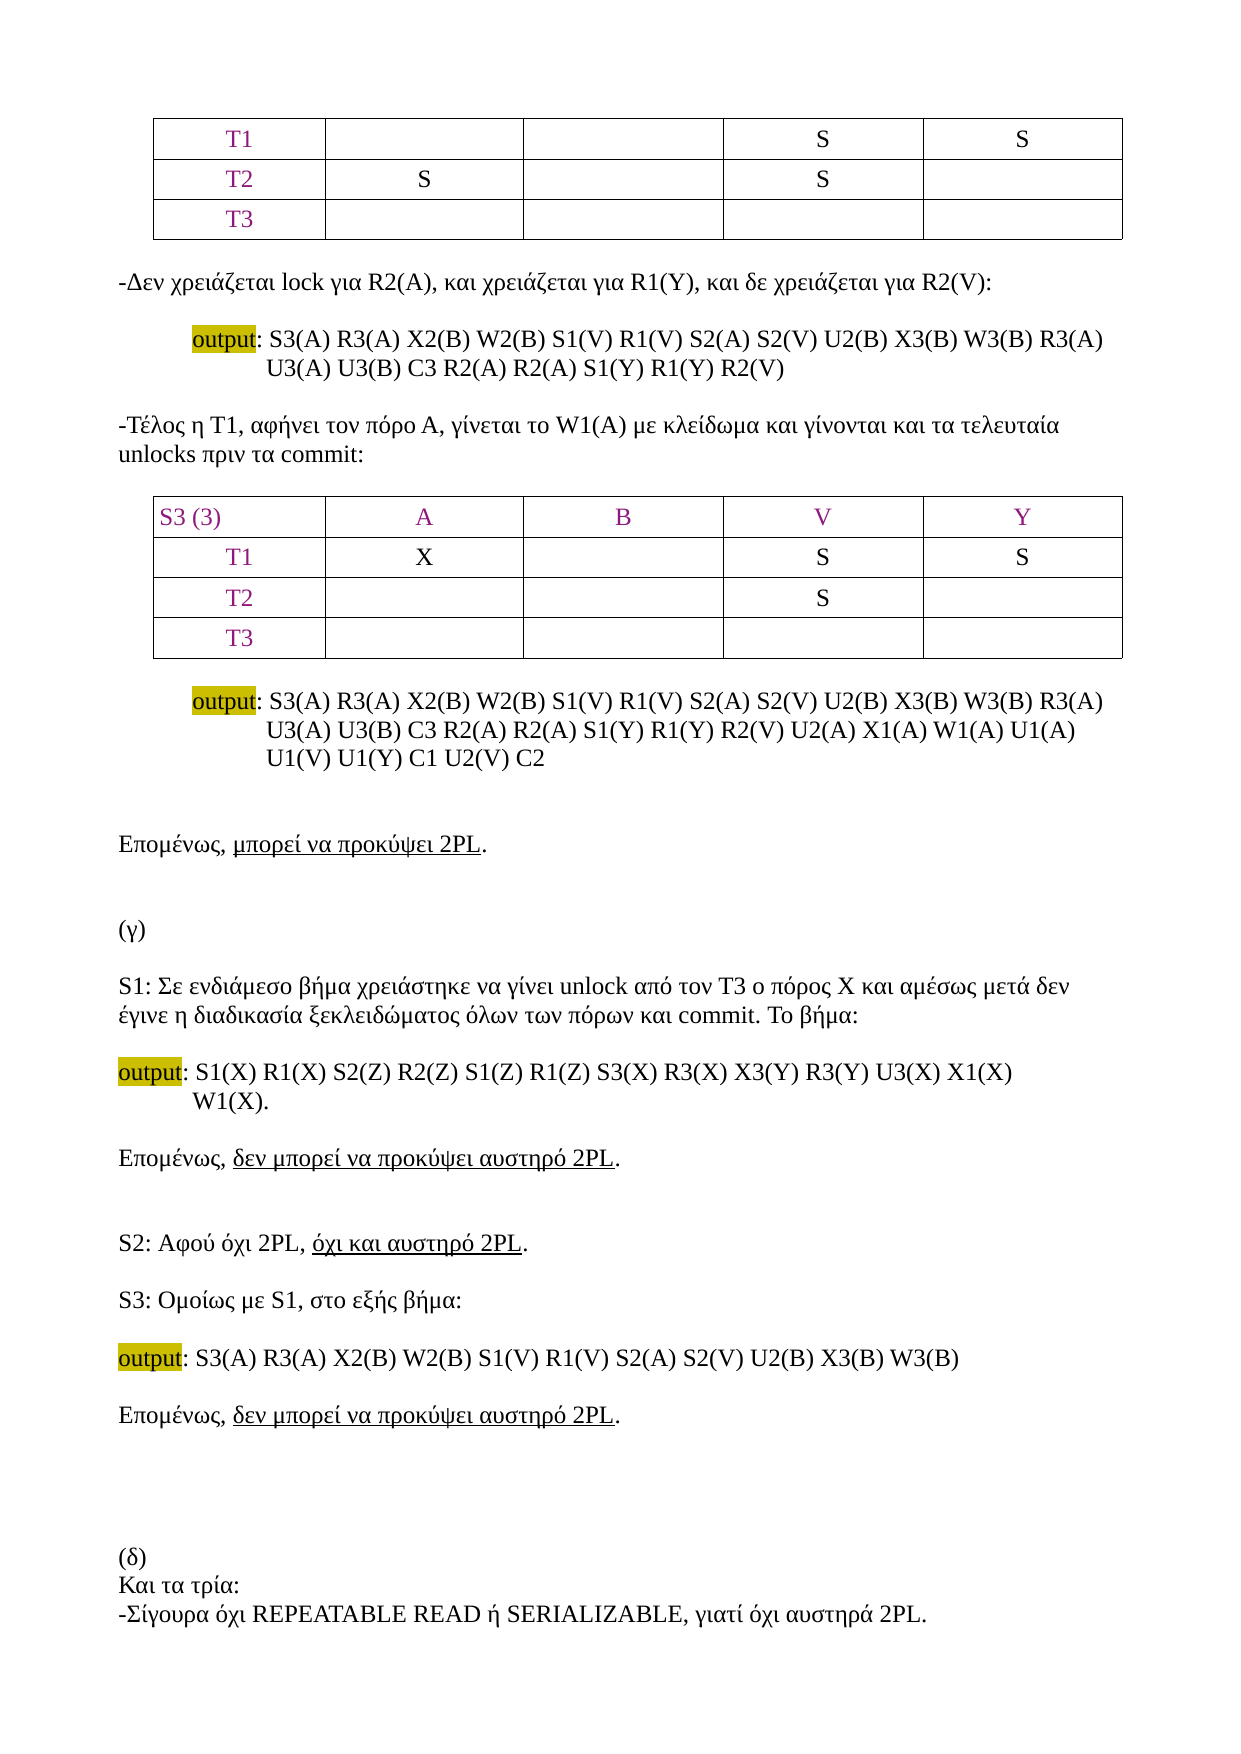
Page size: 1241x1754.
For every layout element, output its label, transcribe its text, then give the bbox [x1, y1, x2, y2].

table_cell [924, 578, 1122, 617]
table_cell [924, 200, 1122, 239]
text Και τα τρία: [118, 1571, 1122, 1599]
table_cell T2 [154, 160, 325, 199]
table_header B [524, 497, 723, 537]
text -Σίγουρα όχι REPEATABLE READ ή SERIALIZABLE, γιατί όχι αυστηρά 2PL. [118, 1599, 1122, 1628]
text output: S3(A) R3(A) X2(B) W2(B) S1(V) R1(V) S2(A) S2(V) U2(B) X3(B) W3(B) [118, 1343, 1122, 1371]
table_cell [724, 618, 923, 657]
table_cell S [724, 160, 923, 199]
table_header A [326, 497, 523, 537]
table_cell S [924, 538, 1122, 577]
table_cell T3 [154, 200, 325, 239]
text (γ) [118, 914, 1122, 943]
table_cell S [724, 119, 923, 158]
table_cell [326, 578, 523, 617]
text output: S1(X) R1(X) S2(Z) R2(Z) S1(Z) R1(Z) S3(Χ) R3(Χ) X3(Y) R3(Y) U3(X) X1(X) W1(X). [118, 1057, 1122, 1115]
table_cell [326, 119, 523, 158]
text Επομένως, δεν μπορεί να προκύψει αυστηρό 2PL. [118, 1400, 1122, 1428]
text (δ) [118, 1542, 1122, 1571]
text output: S3(A) R3(A) X2(B) W2(B) S1(V) R1(V) S2(A) S2(V) U2(B) X3(B) W3(B) R3(A) U3(A) U3(B) C3 R2(A) R2(A) S1(Y) R1(Y) R2(V) [118, 324, 1122, 382]
table_cell [326, 200, 523, 239]
table_cell [724, 200, 923, 239]
text Επομένως, μπορεί να προκύψει 2PL. [118, 829, 1122, 858]
text -Τέλος η Τ1, αφήνει τον πόρο Α, γίνεται το W1(A) με κλείδωμα και γίνονται και τα τελευταία unlocks πριν τα commit: [118, 410, 1122, 468]
text S2: Αφού όχι 2PL, όχι και αυστηρό 2PL. [118, 1228, 1122, 1257]
text S1: Σε ενδιάμεσο βήμα χρειάστηκε να γίνει unlock από τον Τ3 ο πόρος X και αμέσως μετά δεν έγινε η διαδικασία ξεκλειδώματος όλων των πόρων και commit. Το βήμα: [118, 971, 1122, 1029]
table_cell [924, 618, 1122, 657]
table_cell S [924, 119, 1122, 158]
table_cell T3 [154, 618, 325, 657]
table_cell T1 [154, 119, 325, 158]
table_cell [326, 618, 523, 657]
text Επομένως, δεν μπορεί να προκύψει αυστηρό 2PL. [118, 1143, 1122, 1172]
table_header S3 (3) [154, 497, 325, 537]
table_cell [524, 119, 723, 158]
table_cell X [326, 538, 523, 577]
table_cell [524, 538, 723, 577]
table_cell T2 [154, 578, 325, 617]
table_cell S [724, 578, 923, 617]
table_cell [524, 578, 723, 617]
text -Δεν χρειάζεται lock για R2(A), και χρειάζεται για R1(Y), και δε χρειάζεται για R2(V): [118, 267, 1122, 296]
table_cell [524, 160, 723, 199]
table_cell [524, 618, 723, 657]
table_cell T1 [154, 538, 325, 577]
text S3: Ομοίως με S1, στο εξής βήμα: [118, 1286, 1122, 1314]
table_header Y [924, 497, 1122, 537]
text output: S3(A) R3(A) X2(B) W2(B) S1(V) R1(V) S2(A) S2(V) U2(B) X3(B) W3(B) R3(A) U3(A) U3(B) C3 R2(A) R2(A) S1(Y) R1(Y) R2(V) U2(A) X1(A) W1(A) U1(A) U1(V) U1(Y) C1 U2(V) C2 [118, 686, 1122, 772]
table_cell S [326, 160, 523, 199]
table_cell S [724, 538, 923, 577]
table_header V [724, 497, 923, 537]
table_cell [524, 200, 723, 239]
table_cell [924, 160, 1122, 199]
